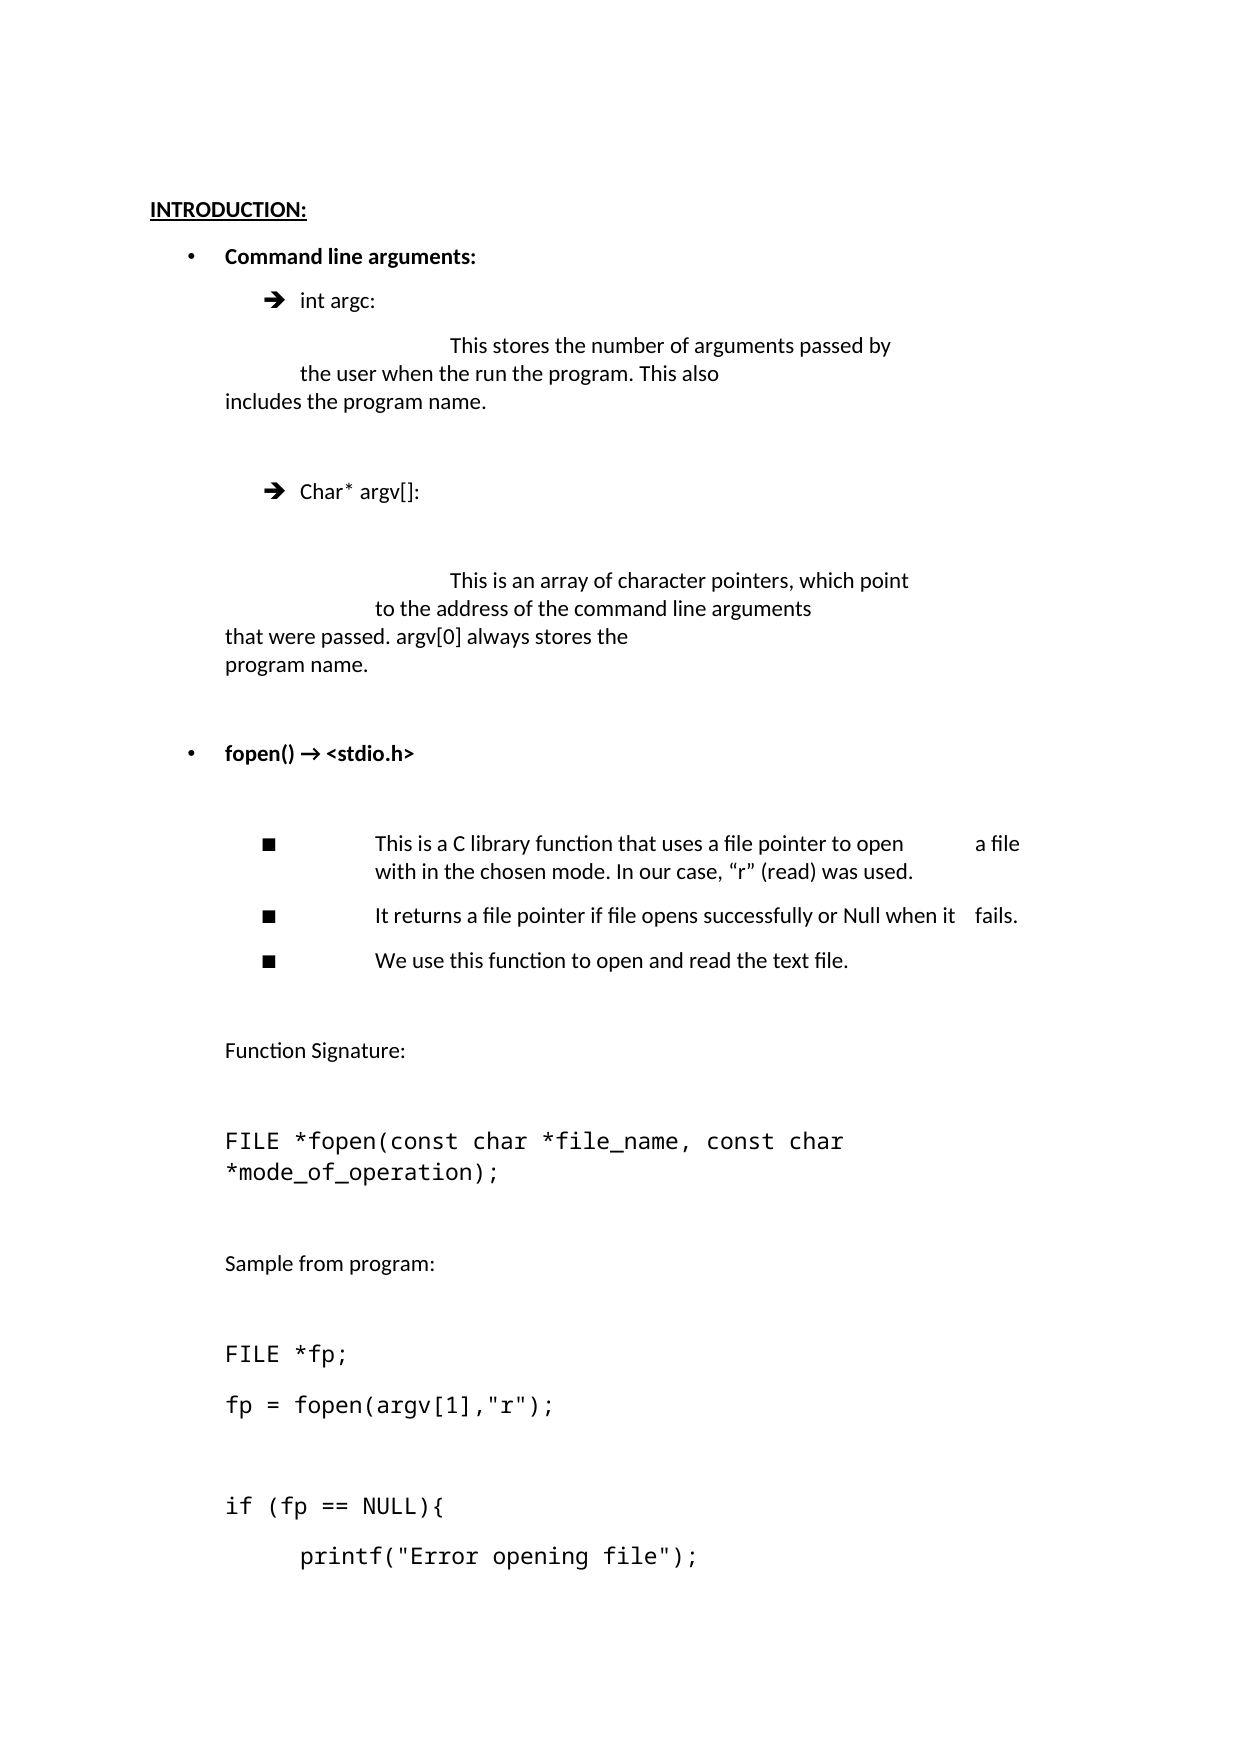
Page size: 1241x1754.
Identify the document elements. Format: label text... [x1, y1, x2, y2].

text if (fp == NULL){ [150, 1489, 1091, 1521]
text FILE *fp; [150, 1338, 1091, 1369]
list We use this function to open and read the text file. [262, 946, 1091, 974]
list int argc: [262, 287, 1091, 315]
list Char* argv[]: [262, 477, 1091, 505]
text This is an array of character pointers, which point to the address of the command line arguments that were passed. argv[0] always stores the program name. [150, 566, 1091, 678]
text This stores the number of arguments passed by the user when the run the program. This also includes the program name. [150, 331, 1091, 415]
text Sample from program: [150, 1249, 1091, 1277]
list It returns a file pointer if file opens successfully or Null when it fails. [262, 902, 1091, 930]
list This is a C library function that uses a file pointer to open a file with in the chosen mode. In our case, “r” (read) was used. [262, 829, 1091, 885]
text printf("Error opening file"); [150, 1540, 1091, 1571]
list Command line arguments: [187, 242, 1091, 270]
text INTRODUCTION: [150, 195, 1091, 223]
text FILE *fopen(const char *file_name, const char *mode_of_operation); [150, 1125, 1091, 1188]
text fp = fopen(argv[1],"r"); [150, 1389, 1091, 1420]
list fopen() → <stdio.h> [187, 739, 1091, 768]
text Function Signature: [150, 1036, 1091, 1064]
